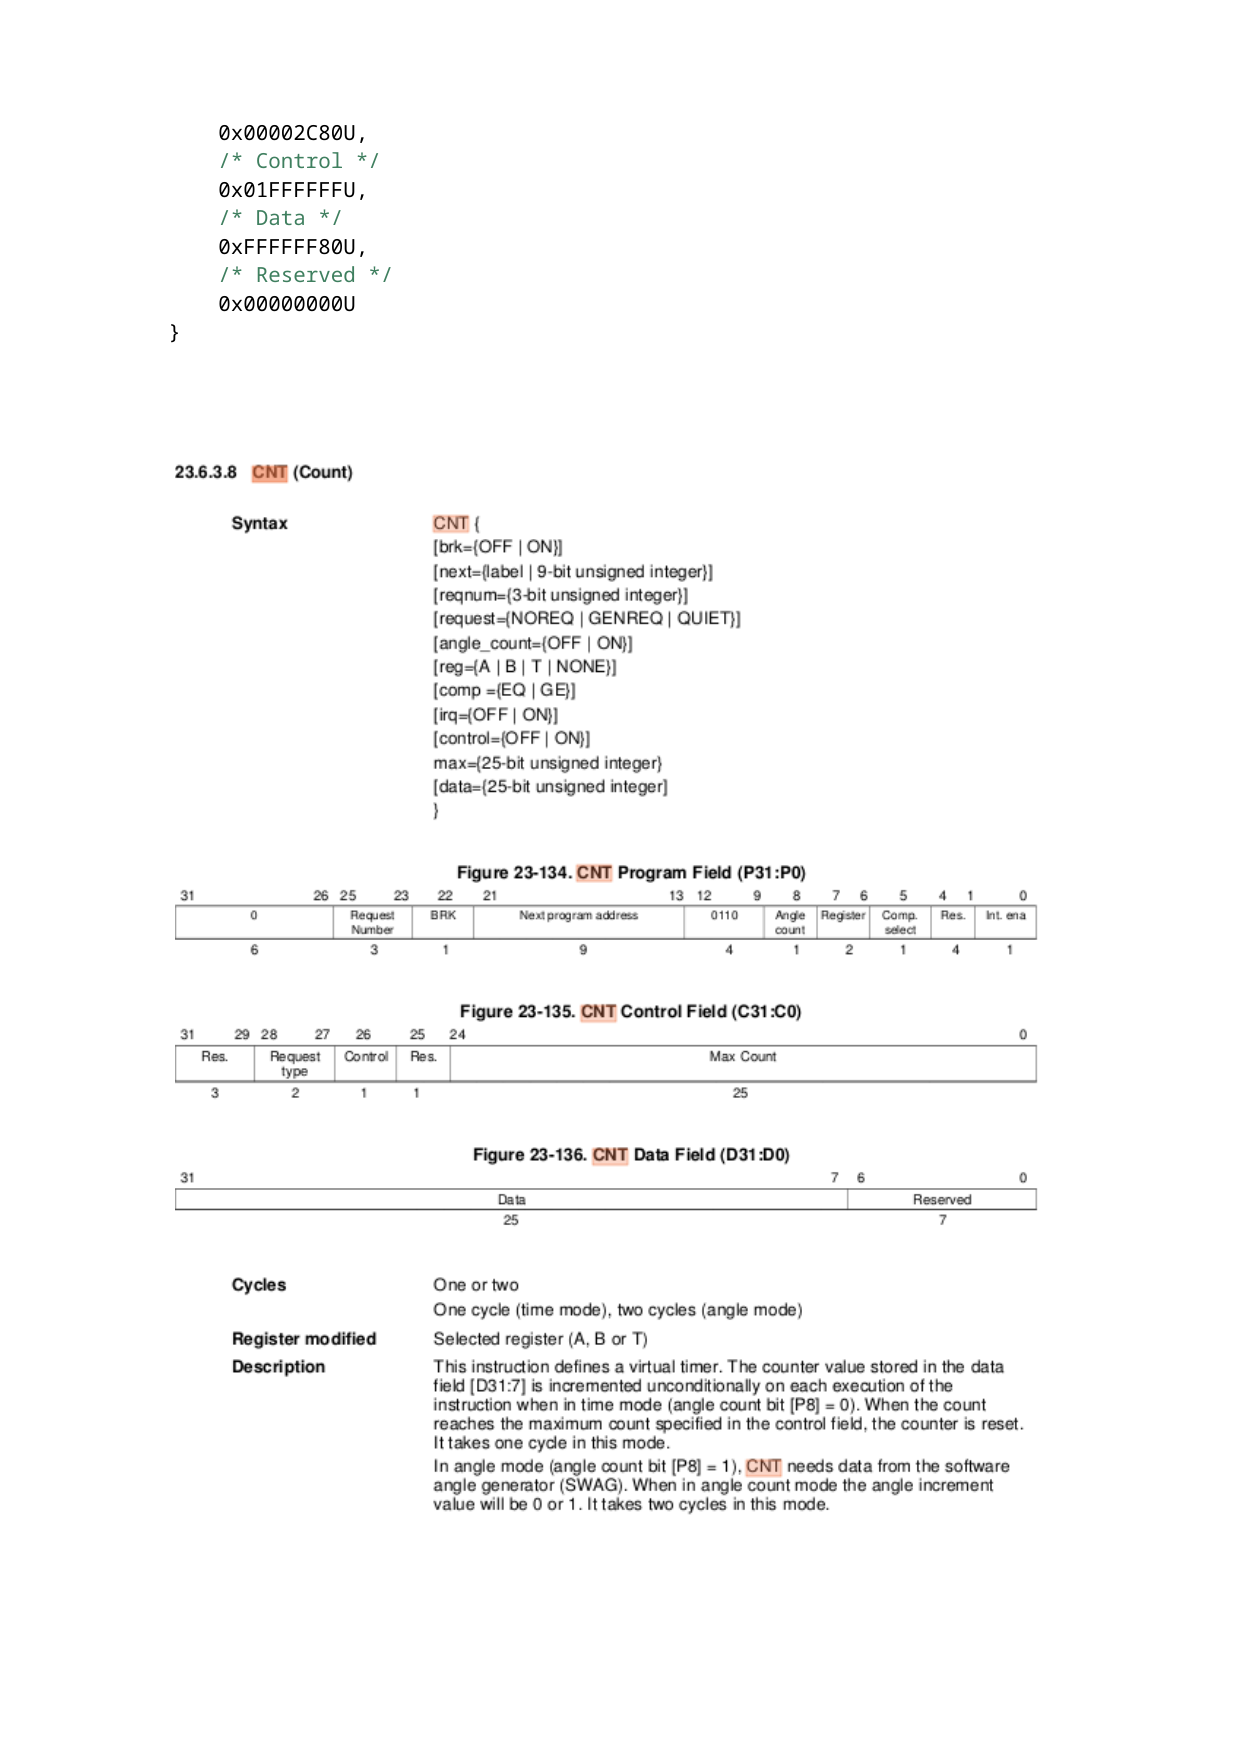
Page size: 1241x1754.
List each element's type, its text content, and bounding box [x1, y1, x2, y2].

text 0xFFFFFF80U, [118, 232, 1122, 260]
text /* Control */ [118, 147, 1122, 175]
text 0x00000000U [118, 289, 1122, 317]
picture [175, 462, 1065, 1532]
text 0x01FFFFFFU, [118, 175, 1122, 203]
text } [118, 317, 1122, 346]
text 0x00002C80U, [118, 118, 1122, 147]
text /* Data */ [118, 203, 1122, 232]
text /* Reserved */ [118, 260, 1122, 289]
